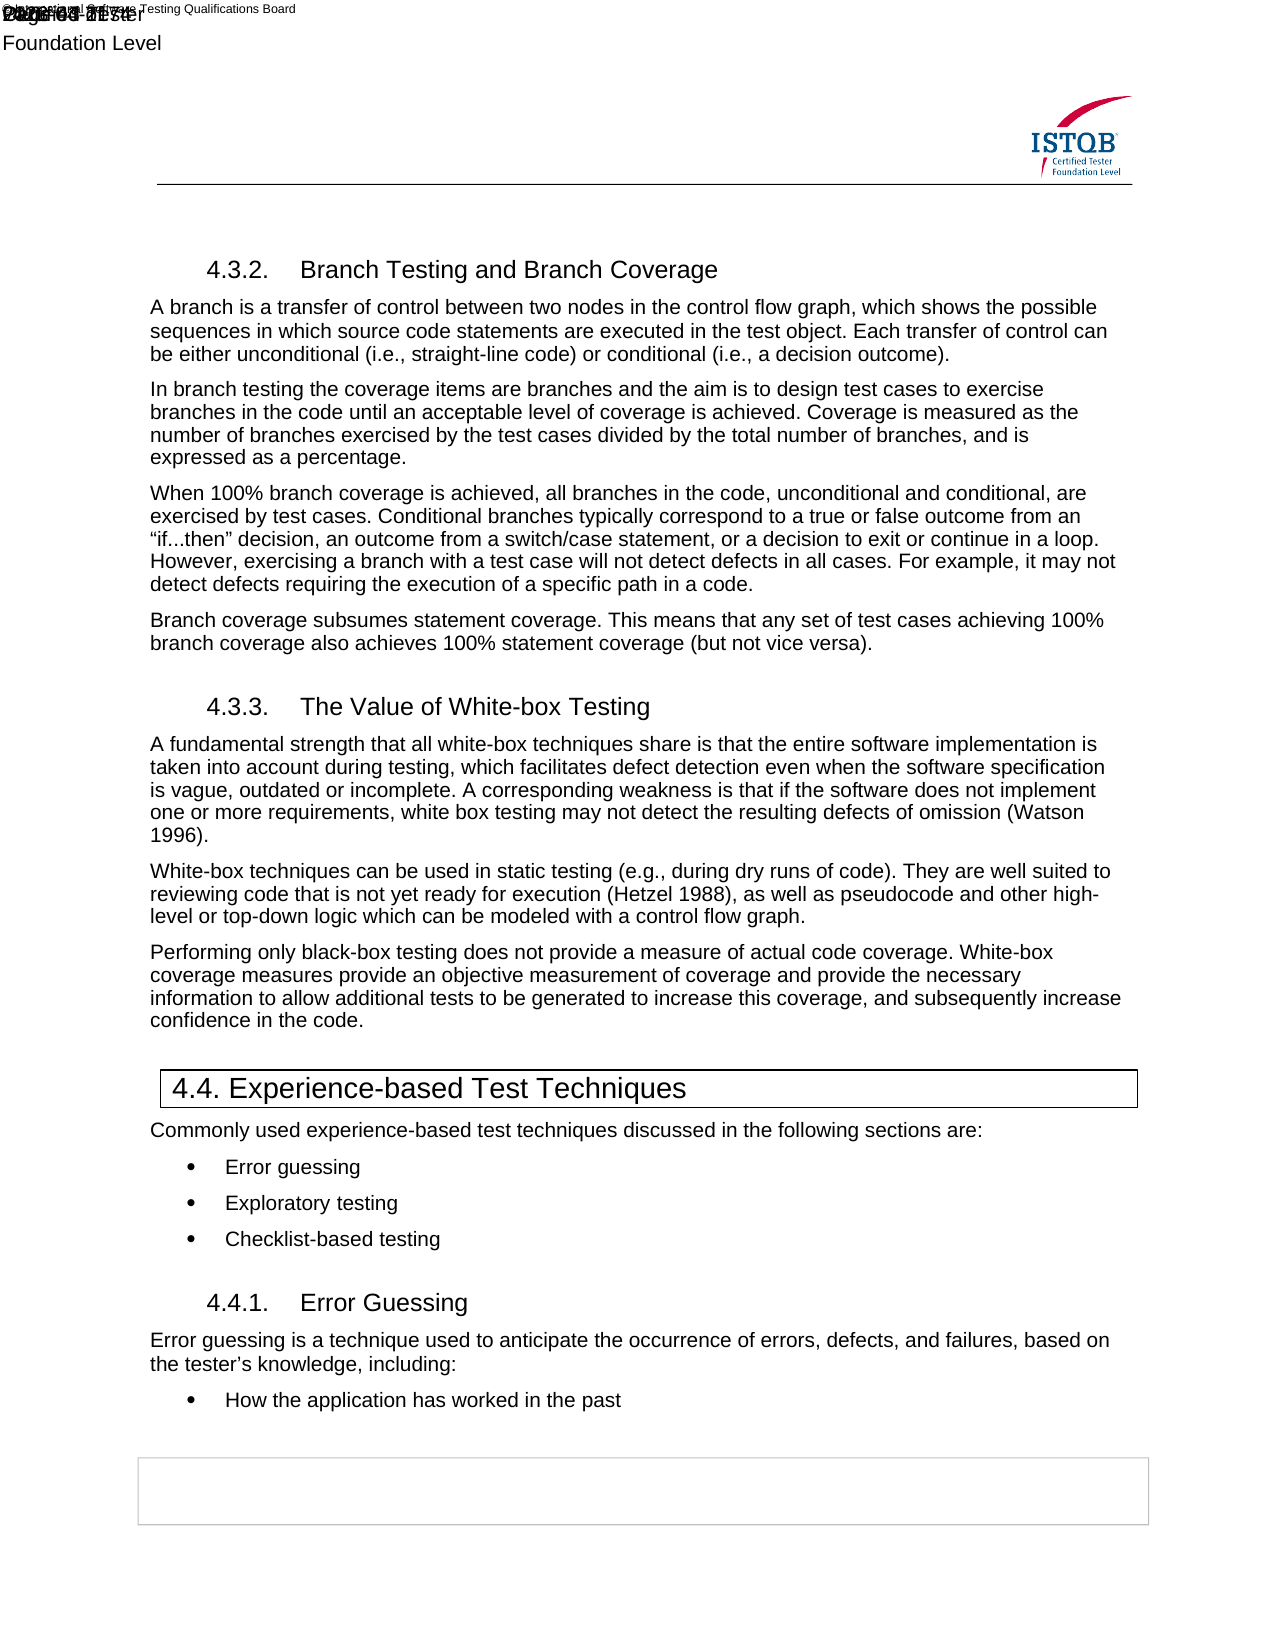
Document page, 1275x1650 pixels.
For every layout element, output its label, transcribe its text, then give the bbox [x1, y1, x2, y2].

text White-box techniques can be used in static testing (e.g., during dry runs of code). They are well suited to reviewing code that is not yet ready for execution (Hetzel 1988), as well as pseudocode and other high- level or top-down logic which can be modeled with a control flow graph. [150, 860, 1114, 928]
list Error guessing [187, 1154, 1152, 1179]
list How the application has worked in the past [187, 1388, 1152, 1412]
text A branch is a transfer of control between two nodes in the control flow graph, which shows the possible sequences in which source code statements are executed in the test object. Each transfer of control can be either unconditional (i.e., straight-line code) or conditional (i.e., a decision outcome). [150, 295, 1111, 366]
subtitle Branch Testing and Branch Coverage [206, 255, 1152, 283]
text Error guessing is a technique used to anticipate the occurrence of errors, defects, and failures, based on the tester’s knowledge, including: [150, 1328, 1125, 1376]
text Performing only black-box testing does not provide a measure of actual code coverage. White-box coverage measures provide an objective measurement of coverage and provide the necessary information to allow additional tests to be generated to increase this coverage, and subsequently increase confidence in the code. [150, 941, 1125, 1032]
picture [1031, 96, 1133, 179]
subtitle Error Guessing [206, 1288, 1152, 1317]
text When 100% branch coverage is achieved, all branches in the code, unconditional and conditional, are exercised by test cases. Conditional branches typically correspond to a true or false outcome from an “if...then” decision, an outcome from a switch/case statement, or a decision to exit or continue in a loop. However, exercising a branch with a test case will not detect defects in all cases. For example, it may not detect defects requiring the execution of a specific path in a code. [150, 482, 1125, 596]
list Checklist-based testing [187, 1227, 1152, 1251]
text A fundamental strength that all white-box techniques share is that the entire software implementation is taken into account during testing, which facilitates defect detection even when the software specification is vague, outdated or incomplete. A corresponding weakness is that if the software does not implement one or more requirements, white box testing may not detect the resulting defects of omission (Watson 1996). [150, 733, 1113, 847]
text In branch testing the coverage items are branches and the aim is to design test cases to exercise branches in the code until an acceptable level of coverage is achieved. Coverage is measured as the number of branches exercised by the test cases divided by the total number of branches, and is expressed as a percentage. [150, 378, 1113, 469]
text Commonly used experience-based test techniques discussed in the following sections are: [150, 1075, 1152, 1142]
subtitle The Value of White-box Testing [206, 692, 1152, 721]
text Branch coverage subsumes statement coverage. This means that any set of test cases achieving 100% branch coverage also achieves 100% statement coverage (but not vice versa). [150, 608, 1125, 655]
list Exploratory testing [187, 1191, 1152, 1215]
text 4.4. Experience-based Test Techniques [172, 1071, 1138, 1075]
